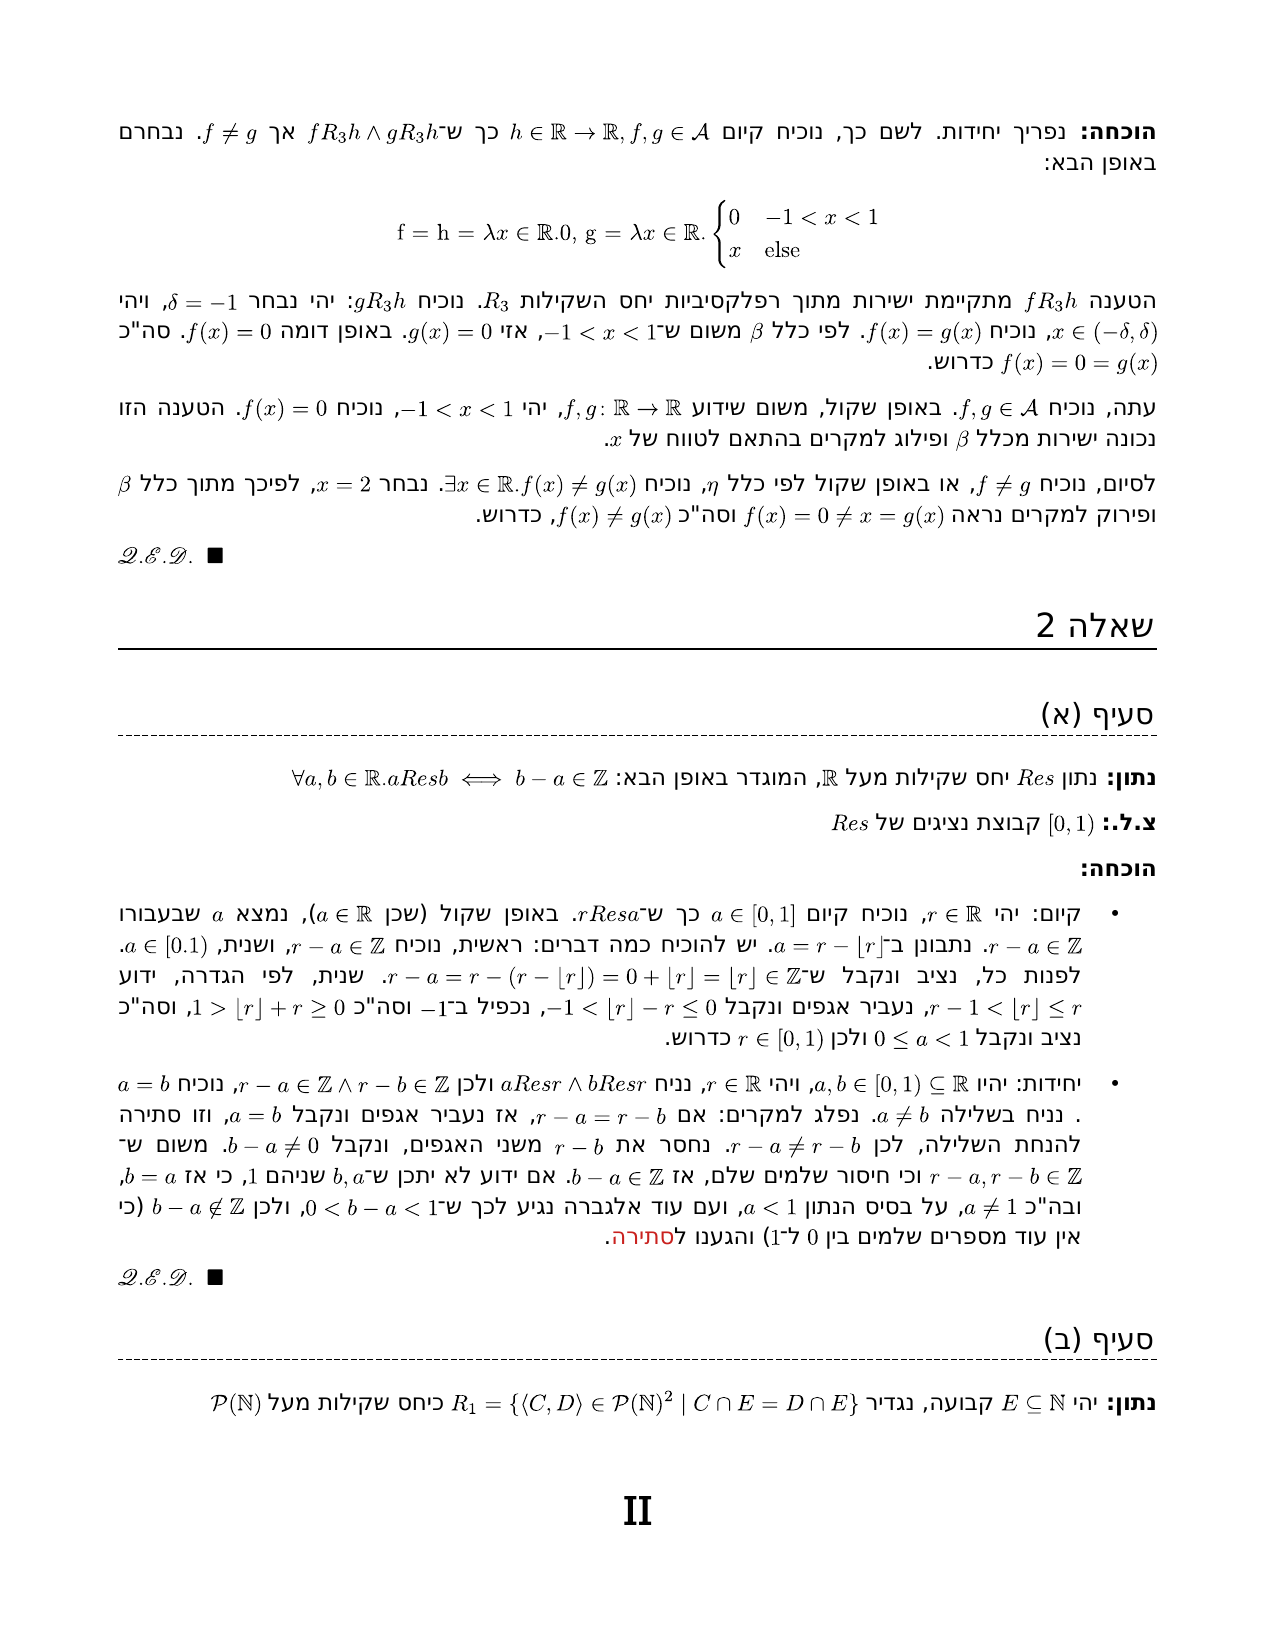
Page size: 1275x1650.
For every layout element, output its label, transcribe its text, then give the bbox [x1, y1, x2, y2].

text צ.ל.: קבוצת נציגים של [118, 809, 1157, 836]
text עתה, נוכיח . באופן שקול, משום שידוע , יהי , נוכיח . הטענה הזו נכונה ישירות מכלל ופילוג למקרים בהתאם לטווח של . [118, 394, 1157, 452]
text הוכחה: נפריך יחידות. לשם כך, נוכיח קיום כך ש־ אך . נבחרם באופן הבא: [118, 118, 1157, 175]
list קיום: יהי , נוכיח קיום כך ש־. באופן שקול (שכן ), נמצא שבעבורו . נתבונן ב־. יש להוכיח כמה דברים: ראשית, נוכיח , ושנית, . לפנות כל, נציב ונקבל ש־. שנית, לפי הגדרה, ידוע , נעביר אגפים ונקבל , נכפיל ב־ וסה"כ , וסה"כ נציב ונקבל ולכן כדרוש. [118, 900, 1119, 1051]
text נתון: נתון יחס שקילות מעל , המוגדר באופן הבא: [118, 764, 1157, 791]
subtitle סעיף (ב) [118, 1320, 1157, 1359]
list יחידות: יהיו , ויהי , נניח ולכן , נוכיח . נניח בשלילה . נפלג למקרים: אם , אז נעביר אגפים ונקבל , וזו סתירה להנחת השלילה, לכן . נחסר את משני האגפים, ונקבל . משום ש־ וכי חיסור שלמים שלם, אז . אם ידוע לא יתכן ש־ שניהם , כי אז , ובה"כ , על בסיס הנתון , ועם עוד אלגברה נגיע לכך ש־, ולכן (כי אין עוד מספרים שלמים בין ל־) והגענו לסתירה. [118, 1070, 1119, 1250]
text הוכחה: [118, 855, 1157, 882]
text נתון: יהי קבועה, נגדיר כיחס שקילות מעל [118, 1389, 1157, 1416]
subtitle סעיף (א) [118, 695, 1157, 735]
subtitle שאלה 2 [118, 603, 1157, 648]
text הטענה מתקיימת ישירות מתוך רפלקסיביות יחס השקילות . נוכיח : יהי נבחר , ויהי , נוכיח . לפי כלל משום ש־, אזי . באופן דומה . סה"כ כדרוש. [118, 287, 1157, 376]
text לסיום, נוכיח , או באופן שקול לפי כלל , נוכיח . נבחר , לפיכך מתוך כלל ופירוק למקרים נראה וסה"כ , כדרוש. [118, 470, 1157, 528]
